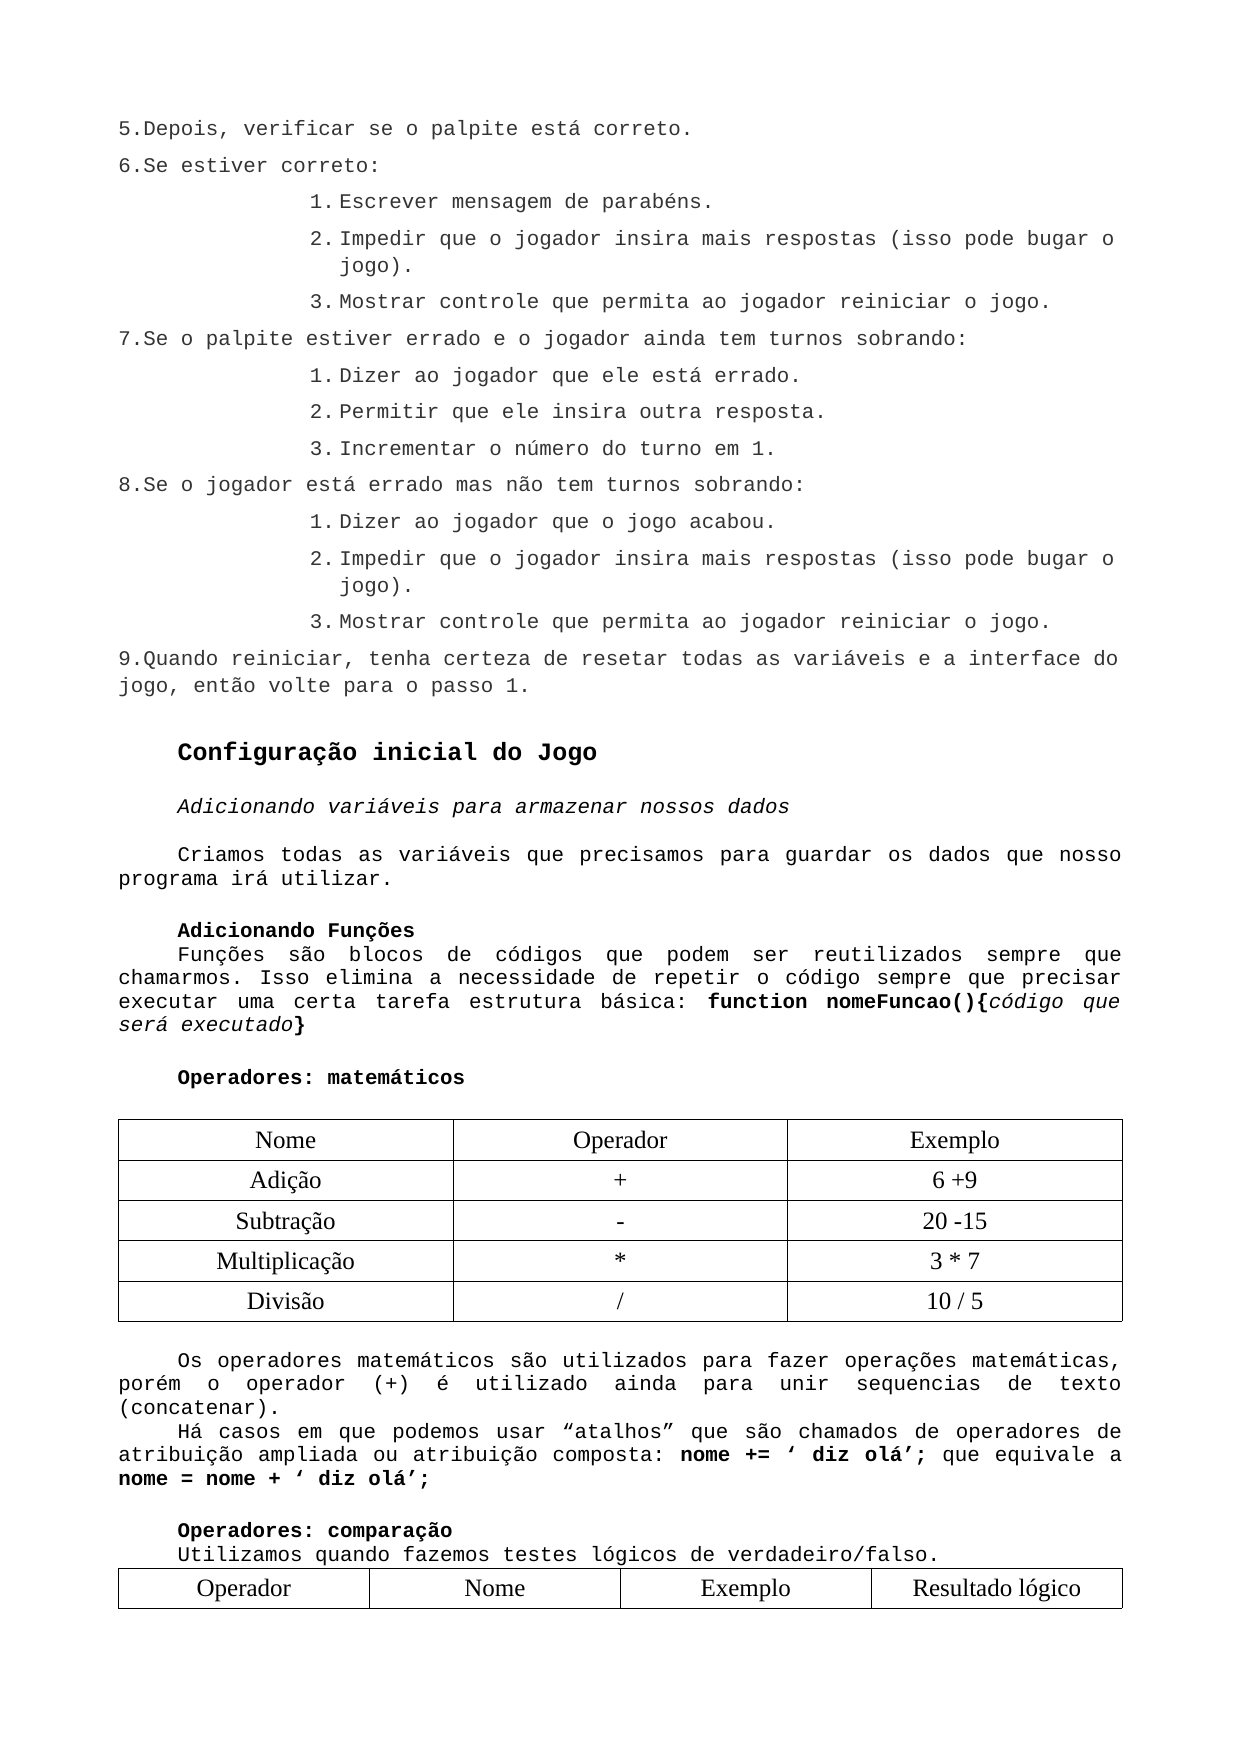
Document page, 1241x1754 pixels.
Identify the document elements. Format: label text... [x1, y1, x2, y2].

text Operadores: matemáticos [118, 1067, 1122, 1091]
text Há casos em que podemos usar “atalhos” que são chamados de operadores de atribuição ampliada ou atribuição composta: nome += ‘ diz olá’; que equivale a nome = nome + ‘ diz olá’; [118, 1421, 1122, 1492]
list Mostrar controle que permita ao jogador reiniciar o jogo. [309, 292, 1122, 315]
table_cell 6 +9 [788, 1161, 1122, 1200]
list Depois, verificar se o palpite está correto. [118, 118, 1122, 142]
text Adicionando Funções [118, 920, 1122, 943]
list Incrementar o número do turno em 1. [309, 438, 1122, 461]
list Impedir que o jogador insira mais respostas (isso pode bugar o jogo). [309, 228, 1122, 279]
text Configuração inicial do Jogo [118, 740, 1122, 768]
table_header Resultado lógico [872, 1569, 1122, 1608]
list Permitir que ele insira outra resposta. [309, 401, 1122, 425]
table_cell * [454, 1241, 787, 1281]
table_header Nome [370, 1569, 620, 1608]
table_cell 20 -15 [788, 1201, 1122, 1240]
table_cell + [454, 1161, 787, 1200]
list Dizer ao jogador que o jogo acabou. [309, 511, 1122, 534]
table_cell Adição [119, 1161, 453, 1200]
table_header Nome [119, 1120, 453, 1159]
list Se estiver correto: [118, 155, 1122, 178]
list Escrever mensagem de parabéns. [309, 191, 1122, 215]
list Dizer ao jogador que ele está errado. [309, 365, 1122, 388]
table_cell 10 / 5 [788, 1282, 1122, 1321]
list Impedir que o jogador insira mais respostas (isso pode bugar o jogo). [309, 547, 1122, 598]
text Criamos todas as variáveis que precisamos para guardar os dados que nosso programa irá utilizar. [118, 844, 1122, 891]
list Quando reiniciar, tenha certeza de resetar todas as variáveis e a interface do jogo, então volte para o passo 1. [118, 648, 1122, 699]
text Operadores: comparação [118, 1520, 1122, 1544]
table_cell Divisão [119, 1282, 453, 1321]
text Os operadores matemáticos são utilizados para fazer operações matemáticas, porém o operador (+) é utilizado ainda para unir sequencias de texto (concatenar). [118, 1350, 1122, 1421]
list Mostrar controle que permita ao jogador reiniciar o jogo. [309, 611, 1122, 635]
list Se o palpite estiver errado e o jogador ainda tem turnos sobrando: [118, 328, 1122, 352]
table_header Operador [119, 1569, 369, 1608]
table_cell 3 * 7 [788, 1241, 1122, 1281]
table_cell - [454, 1201, 787, 1240]
table_header Exemplo [621, 1569, 871, 1608]
table_header Operador [454, 1120, 787, 1159]
table_cell Multiplicação [119, 1241, 453, 1281]
list Se o jogador está errado mas não tem turnos sobrando: [118, 474, 1122, 498]
text Utilizamos quando fazemos testes lógicos de verdadeiro/falso. [118, 1544, 1122, 1568]
table_header Exemplo [788, 1120, 1122, 1159]
text Adicionando variáveis para armazenar nossos dados [118, 797, 1122, 820]
table_cell Subtração [119, 1201, 453, 1240]
table_cell / [454, 1282, 787, 1321]
text Funções são blocos de códigos que podem ser reutilizados sempre que chamarmos. Isso elimina a necessidade de repetir o código sempre que precisar executar uma certa tarefa estrutura básica: function nomeFuncao(){código que será executado} [118, 943, 1122, 1038]
